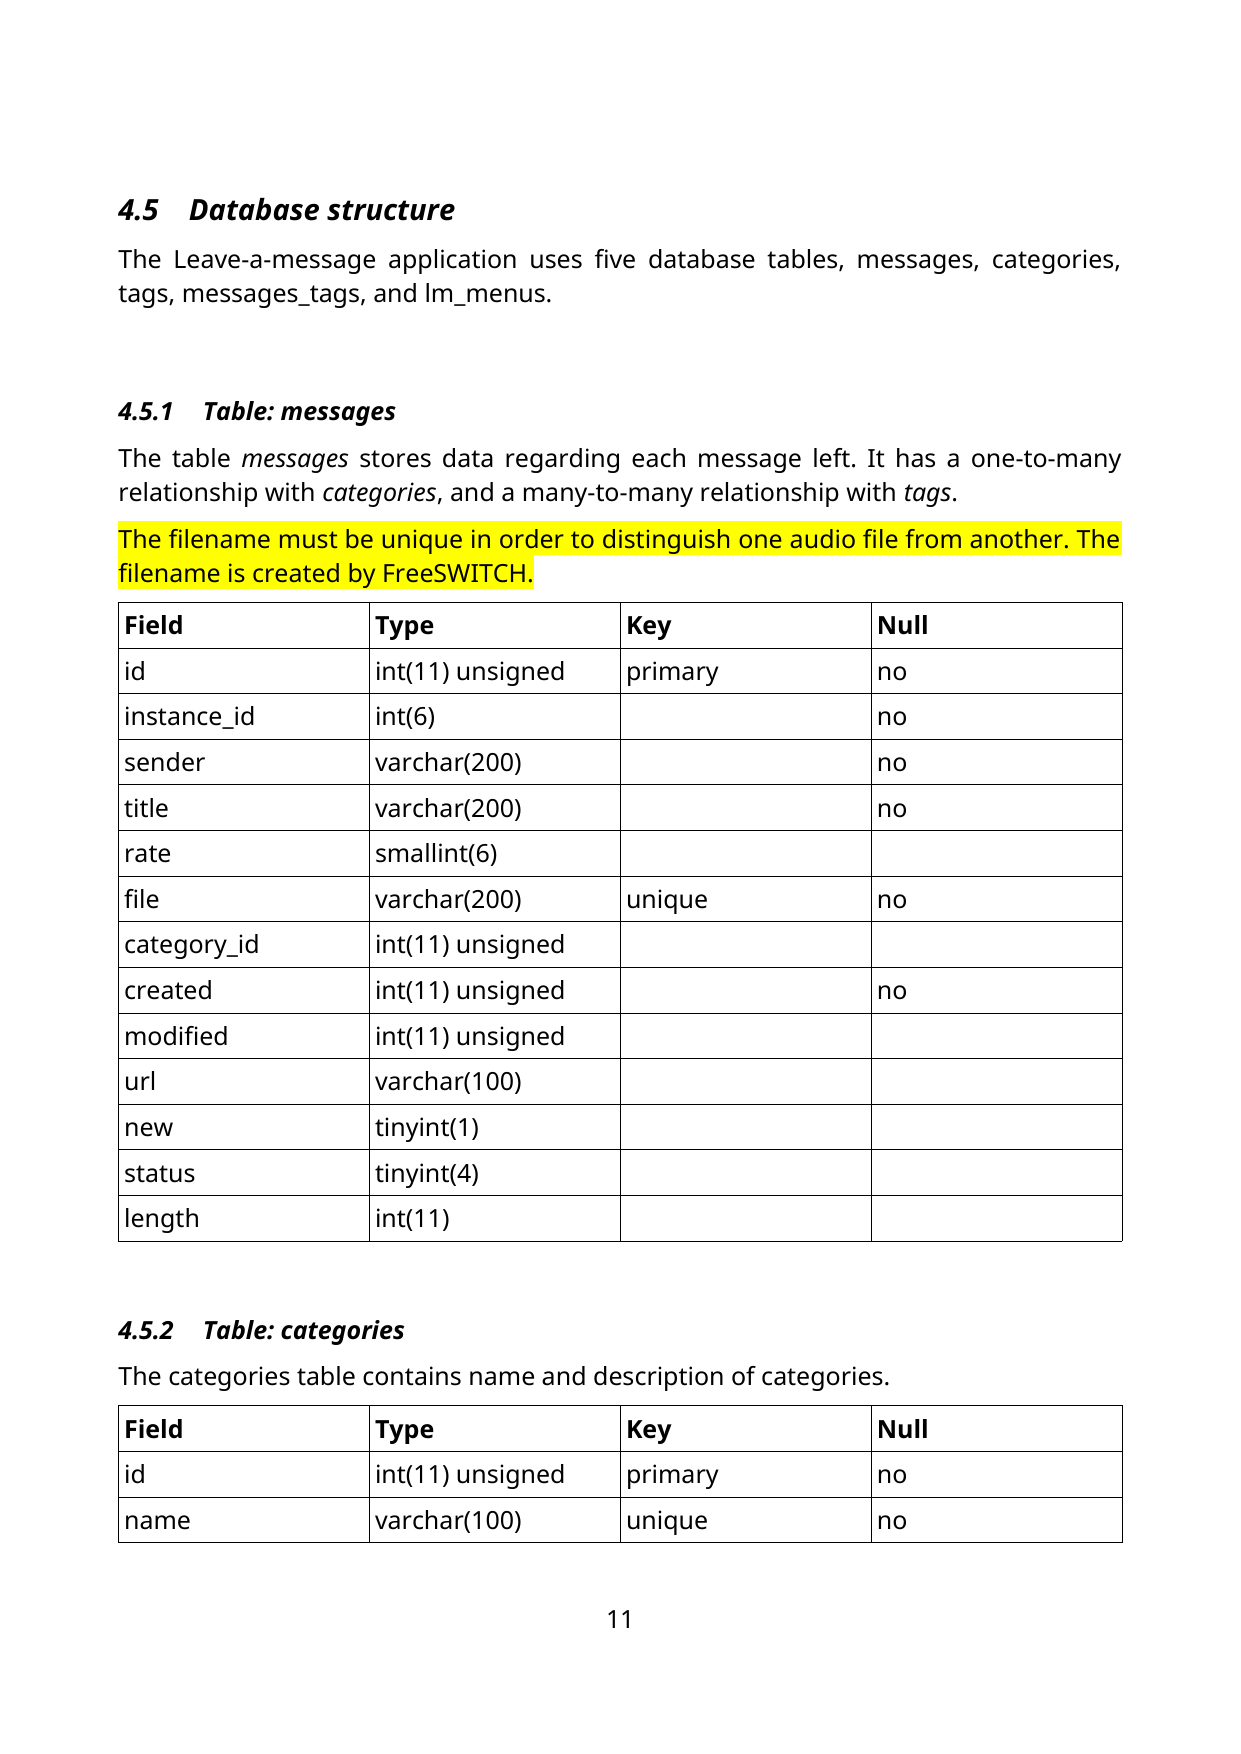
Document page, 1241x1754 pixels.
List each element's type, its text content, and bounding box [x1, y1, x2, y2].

text The filename must be unique in order to distinguish one audio file from another. The filename is created by FreeSWITCH. [118, 521, 1122, 589]
table_cell category_id [119, 922, 369, 967]
table_cell url [119, 1059, 369, 1104]
table_cell int(11) unsigned [370, 922, 620, 967]
table_cell modified [119, 1014, 369, 1058]
table_cell rate [119, 831, 369, 876]
table_cell varchar(200) [370, 740, 620, 784]
table_cell instance_id [119, 694, 369, 739]
table_cell [872, 1105, 1122, 1149]
table_header Null [872, 1406, 1122, 1451]
table_cell [621, 831, 871, 876]
table_cell [621, 1014, 871, 1058]
table_cell title [119, 785, 369, 830]
table_cell [621, 968, 871, 1012]
table_cell [872, 1150, 1122, 1195]
table_cell varchar(200) [370, 785, 620, 830]
table_cell int(11) unsigned [370, 968, 620, 1012]
table_header Null [872, 603, 1122, 647]
table_cell file [119, 877, 369, 921]
table_cell [872, 1196, 1122, 1241]
table_cell length [119, 1196, 369, 1241]
table_cell [621, 1150, 871, 1195]
table_cell int(11) unsigned [370, 649, 620, 693]
table_cell primary [621, 1452, 871, 1497]
table_header Type [370, 603, 620, 647]
table_cell id [119, 1452, 369, 1497]
table_header Key [621, 603, 871, 647]
table_cell created [119, 968, 369, 1012]
table_cell tinyint(4) [370, 1150, 620, 1195]
table_cell primary [621, 649, 871, 693]
text The Leave-a-message application uses five database tables, messages, categories, tags, messages_tags, and lm_menus. [118, 242, 1122, 310]
table_cell int(11) unsigned [370, 1014, 620, 1058]
table_cell status [119, 1150, 369, 1195]
table_cell [872, 922, 1122, 967]
table_cell unique [621, 877, 871, 921]
subtitle Table: messages [118, 394, 1122, 428]
subtitle Database structure [118, 190, 1122, 229]
table_cell int(6) [370, 694, 620, 739]
table_cell varchar(100) [370, 1498, 620, 1542]
text The categories table contains name and description of categories. [118, 1359, 1122, 1393]
table_header Type [370, 1406, 620, 1451]
table_header Field [119, 603, 369, 647]
table_cell tinyint(1) [370, 1105, 620, 1149]
table_cell [872, 1059, 1122, 1104]
table_cell no [872, 1452, 1122, 1497]
table_cell [621, 740, 871, 784]
table_cell int(11) [370, 1196, 620, 1241]
table_cell no [872, 968, 1122, 1012]
table_cell no [872, 694, 1122, 739]
table_cell varchar(200) [370, 877, 620, 921]
table_cell name [119, 1498, 369, 1542]
table_header Key [621, 1406, 871, 1451]
table_cell no [872, 785, 1122, 830]
table_cell smallint(6) [370, 831, 620, 876]
table_cell int(11) unsigned [370, 1452, 620, 1497]
table_cell [621, 1059, 871, 1104]
table_cell varchar(100) [370, 1059, 620, 1104]
text The table messages stores data regarding each message left. It has a one-to-many relationship with categories, and a many-to-many relationship with tags. [118, 441, 1122, 509]
table_cell [621, 785, 871, 830]
table_cell new [119, 1105, 369, 1149]
table_cell [621, 1196, 871, 1241]
table_cell unique [621, 1498, 871, 1542]
table_cell no [872, 877, 1122, 921]
table_cell no [872, 649, 1122, 693]
table_cell [872, 831, 1122, 876]
table_cell id [119, 649, 369, 693]
table_cell sender [119, 740, 369, 784]
table_cell [872, 1014, 1122, 1058]
table_cell [621, 694, 871, 739]
table_cell [621, 1105, 871, 1149]
table_header Field [119, 1406, 369, 1451]
subtitle Table: categories [118, 1312, 1122, 1346]
table_cell no [872, 740, 1122, 784]
table_cell no [872, 1498, 1122, 1542]
table_cell [621, 922, 871, 967]
